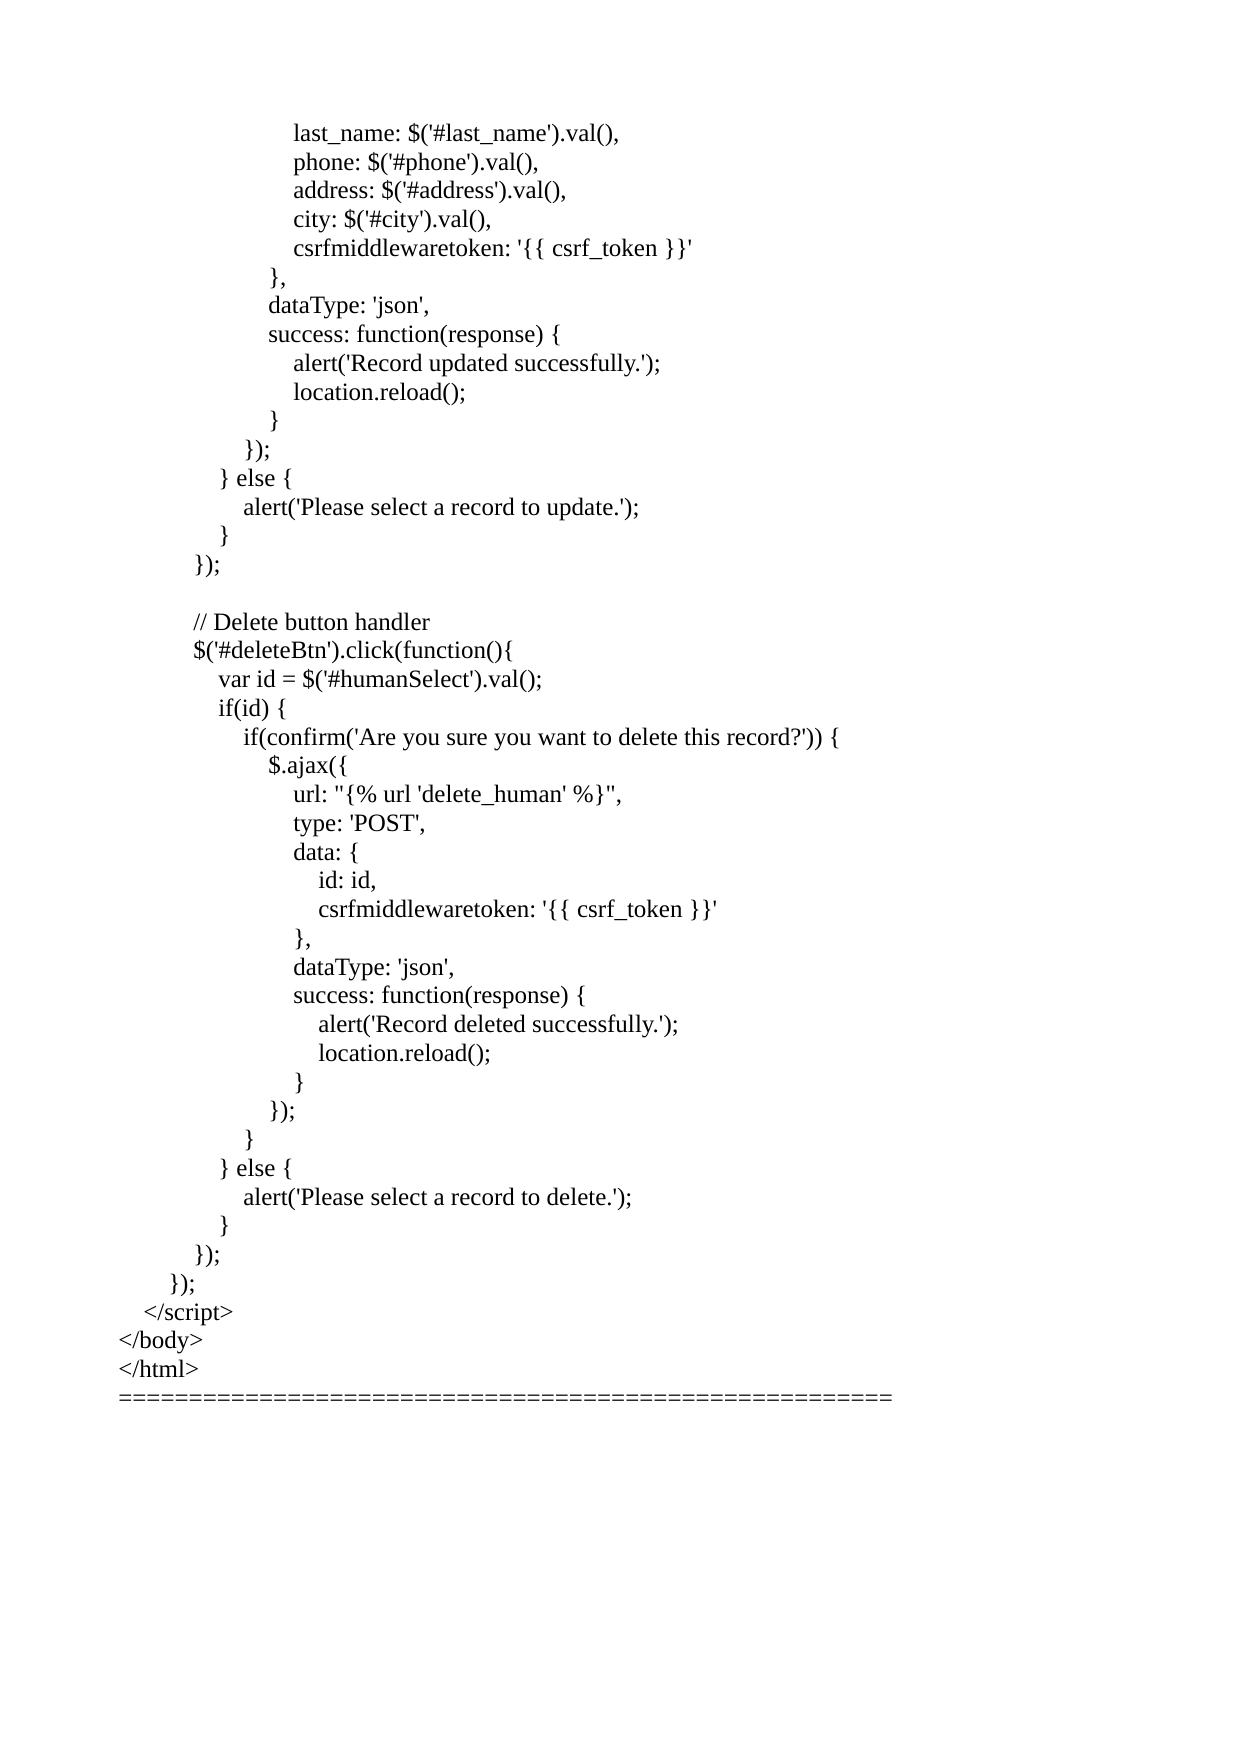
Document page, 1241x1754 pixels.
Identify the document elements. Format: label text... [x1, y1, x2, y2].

text $('#deleteBtn').click(function(){ [118, 636, 1122, 664]
text }); [118, 1239, 1122, 1268]
text </body> [118, 1326, 1122, 1354]
text location.reload(); [118, 377, 1122, 406]
text alert('Please select a record to delete.'); [118, 1182, 1122, 1211]
text dataType: 'json', [118, 291, 1122, 319]
text }, [118, 923, 1122, 952]
text }); [118, 1268, 1122, 1297]
text } [118, 406, 1122, 434]
text csrfmiddlewaretoken: '{{ csrf_token }}' [118, 894, 1122, 923]
text if(id) { [118, 693, 1122, 722]
text location.reload(); [118, 1038, 1122, 1067]
text if(confirm('Are you sure you want to delete this record?')) { [118, 722, 1122, 751]
text var id = $('#humanSelect').val(); [118, 664, 1122, 693]
text }); [118, 1096, 1122, 1124]
text alert('Record updated successfully.'); [118, 348, 1122, 377]
text } [118, 1124, 1122, 1153]
text $.ajax({ [118, 751, 1122, 779]
text alert('Record deleted successfully.'); [118, 1009, 1122, 1038]
text success: function(response) { [118, 981, 1122, 1009]
text csrfmiddlewaretoken: '{{ csrf_token }}' [118, 233, 1122, 262]
text // Delete button handler [118, 607, 1122, 636]
text id: id, [118, 866, 1122, 894]
text } [118, 1067, 1122, 1096]
text type: 'POST', [118, 808, 1122, 837]
text } else { [118, 1153, 1122, 1182]
text success: function(response) { [118, 319, 1122, 348]
text } [118, 521, 1122, 549]
text alert('Please select a record to update.'); [118, 492, 1122, 521]
text data: { [118, 837, 1122, 866]
text } [118, 1211, 1122, 1239]
text city: $('#city').val(), [118, 204, 1122, 233]
text ======================================================= [118, 1383, 1122, 1412]
text } else { [118, 463, 1122, 492]
text address: $('#address').val(), [118, 176, 1122, 204]
text </html> [118, 1354, 1122, 1383]
text }); [118, 549, 1122, 578]
text }); [118, 434, 1122, 463]
text </script> [118, 1297, 1122, 1326]
text dataType: 'json', [118, 952, 1122, 981]
text url: "{% url 'delete_human' %}", [118, 779, 1122, 808]
text phone: $('#phone').val(), [118, 147, 1122, 176]
text last_name: $('#last_name').val(), [118, 118, 1122, 147]
text }, [118, 262, 1122, 291]
